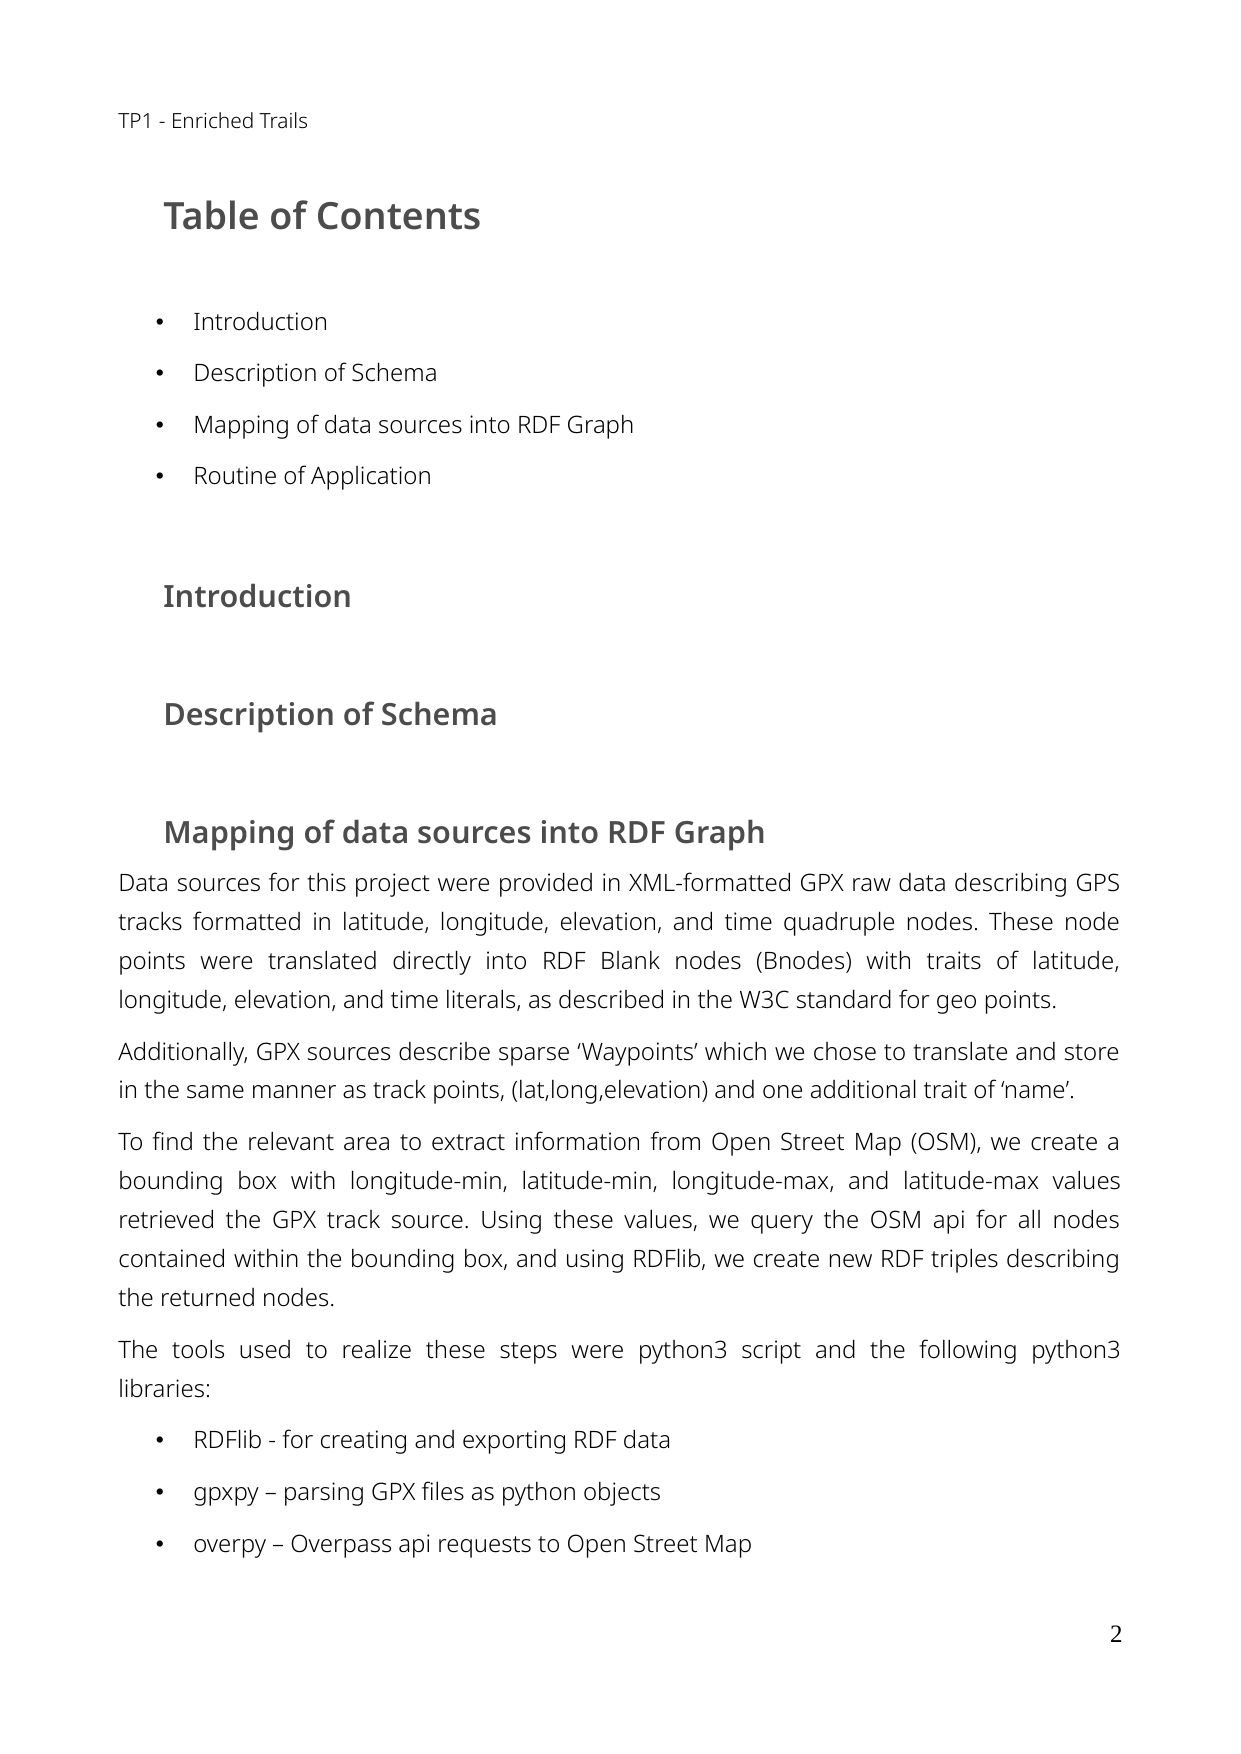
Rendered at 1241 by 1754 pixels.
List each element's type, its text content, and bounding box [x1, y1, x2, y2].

text To find the relevant area to extract information from Open Street Map (OSM), we create a bounding box with longitude-min, latitude-min, longitude-max, and latitude-max values retrieved the GPX track source. Using these values, we query the OSM api for all nodes contained within the bounding box, and using RDFlib, we create new RDF triples describing the returned nodes. [118, 1125, 1122, 1314]
text Additionally, GPX sources describe sparse ‘Waypoints’ which we chose to translate and store in the same manner as track points, (lat,long,elevation) and one additional trait of ‘name’. [118, 1034, 1122, 1106]
list Description of Schema [156, 356, 1122, 388]
list Introduction [156, 304, 1122, 337]
list RDFlib - for creating and exporting RDF data [156, 1423, 1122, 1456]
text The tools used to realize these steps were python3 script and the following python3 libraries: [118, 1333, 1122, 1404]
list Mapping of data sources into RDF Graph [156, 407, 1122, 440]
subtitle Mapping of data sources into RDF Graph [118, 811, 1122, 853]
text Data sources for this project were provided in XML-formatted GPX raw data describing GPS tracks formatted in latitude, longitude, elevation, and time quadruple nodes. These node points were translated directly into RDF Blank nodes (Bnodes) with traits of latitude, longitude, elevation, and time literals, as described in the W3C standard for geo points. [118, 866, 1122, 1015]
subtitle Description of Schema [118, 693, 1122, 735]
subtitle Table of Contents [118, 189, 1122, 240]
list overpy – Overpass api requests to Open Street Map [156, 1526, 1122, 1559]
subtitle Introduction [118, 574, 1122, 616]
list gpxpy – parsing GPX files as python objects [156, 1475, 1122, 1507]
list Routine of Application [156, 459, 1122, 492]
